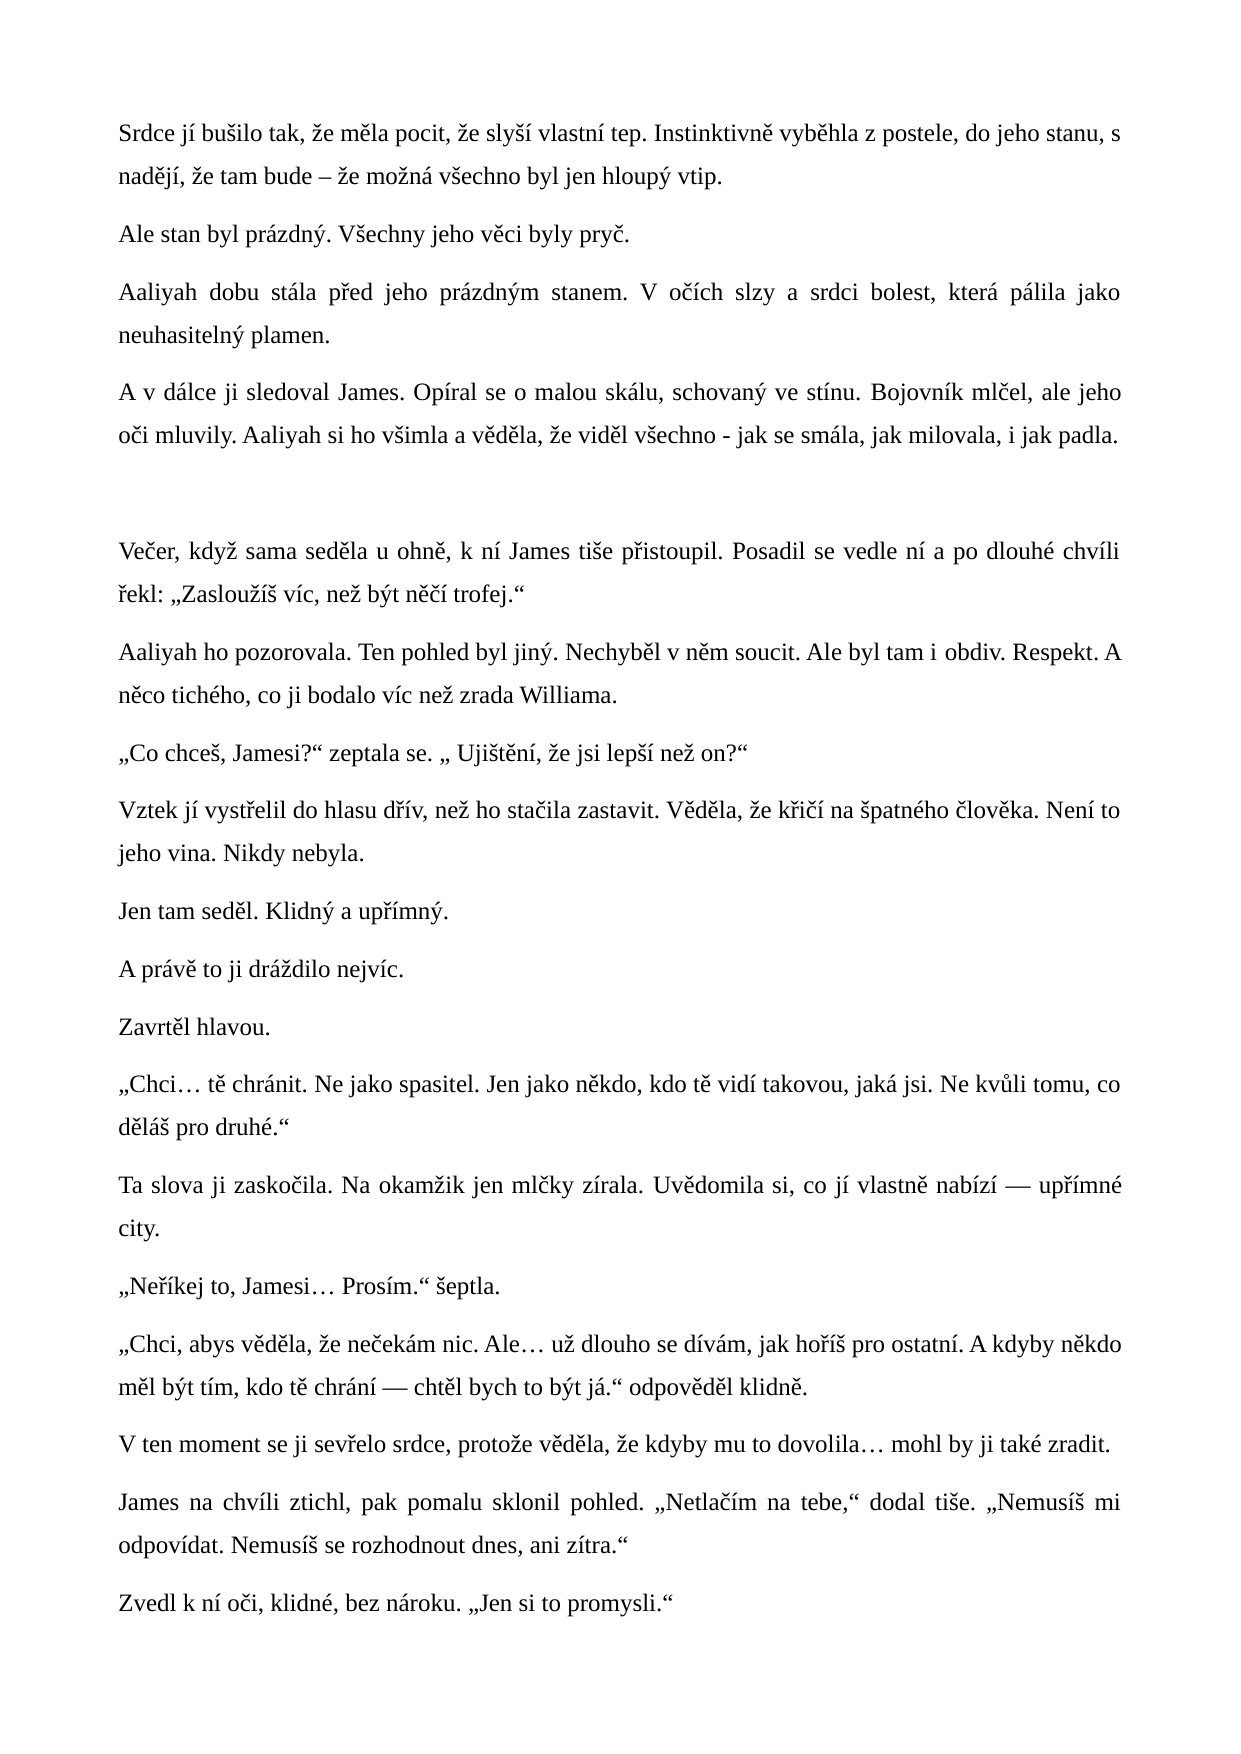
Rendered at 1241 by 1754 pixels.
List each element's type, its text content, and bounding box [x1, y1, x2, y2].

text A právě to ji dráždilo nejvíc. [118, 954, 1122, 983]
text Jen tam seděl. Klidný a upřímný. [118, 896, 1122, 925]
text Ale stan byl prázdný. Všechny jeho věci byly pryč. [118, 219, 1122, 248]
text Aaliyah dobu stála před jeho prázdným stanem. V očích slzy a srdci bolest, která pálila jako neuhasitelný plamen. [118, 277, 1122, 348]
text A v dálce ji sledoval James. Opíral se o malou skálu, schovaný ve stínu. Bojovník mlčel, ale jeho oči mluvily. Aaliyah si ho všimla a věděla, že viděl všechno - jak se smála, jak milovala, i jak padla. [118, 377, 1122, 449]
text Zavrtěl hlavou. [118, 1012, 1122, 1040]
text „Co chceš, Jamesi?“ zeptala se. „ Ujištění, že jsi lepší než on?“ [118, 738, 1122, 766]
text „Chci… tě chránit. Ne jako spasitel. Jen jako někdo, kdo tě vidí takovou, jaká jsi. Ne kvůli tomu, co děláš pro druhé.“ [118, 1069, 1122, 1141]
text James na chvíli ztichl, pak pomalu sklonil pohled. „Netlačím na tebe,“ dodal tiše. „Nemusíš mi odpovídat. Nemusíš se rozhodnout dnes, ani zítra.“ [118, 1487, 1122, 1559]
text „Neříkej to, Jamesi… Prosím.“ šeptla. [118, 1271, 1122, 1300]
text Srdce jí bušilo tak, že měla pocit, že slyší vlastní tep. Instinktivně vyběhla z postele, do jeho stanu, s nadějí, že tam bude – že možná všechno byl jen hloupý vtip. [118, 118, 1122, 190]
text V ten moment se ji sevřelo srdce, protože věděla, že kdyby mu to dovolila… mohl by ji také zradit. [118, 1429, 1122, 1458]
text Ta slova ji zaskočila. Na okamžik jen mlčky zírala. Uvědomila si, co jí vlastně nabízí — upřímné city. [118, 1170, 1122, 1242]
text Aaliyah ho pozorovala. Ten pohled byl jiný. Nechyběl v něm soucit. Ale byl tam i obdiv. Respekt. A něco tichého, co ji bodalo víc než zrada Williama. [118, 637, 1122, 709]
text „Chci, abys věděla, že nečekám nic. Ale… už dlouho se dívám, jak hoříš pro ostatní. A kdyby někdo měl být tím, kdo tě chrání — chtěl bych to být já.“ odpověděl klidně. [118, 1329, 1122, 1401]
text Zvedl k ní oči, klidné, bez nároku. „Jen si to promysli.“ [118, 1588, 1122, 1617]
text Večer, když sama seděla u ohně, k ní James tiše přistoupil. Posadil se vedle ní a po dlouhé chvíli řekl: „Zasloužíš víc, než být něčí trofej.“ [118, 536, 1122, 608]
text Vztek jí vystřelil do hlasu dřív, než ho stačila zastavit. Věděla, že křičí na špatného člověka. Není to jeho vina. Nikdy nebyla. [118, 795, 1122, 867]
